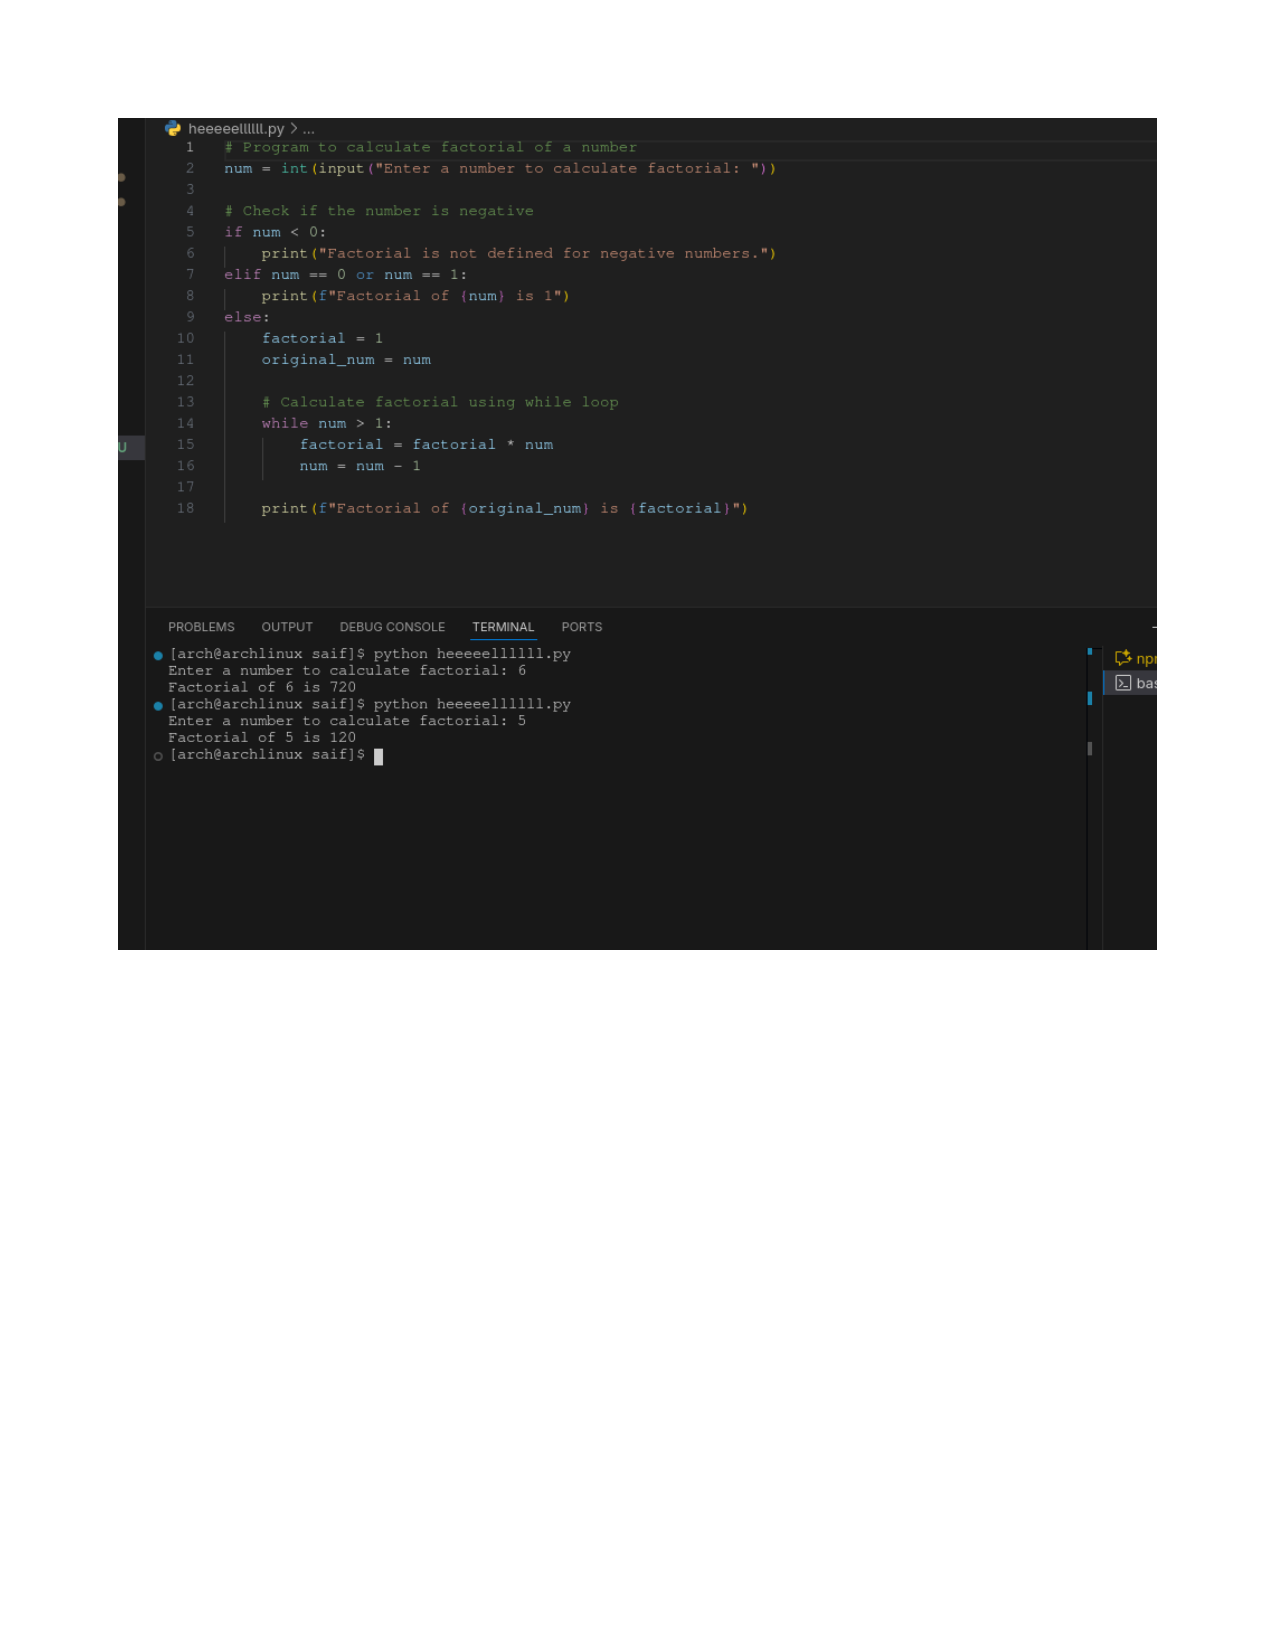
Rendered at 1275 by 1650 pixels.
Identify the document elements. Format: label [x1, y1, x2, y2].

picture [118, 118, 1157, 950]
